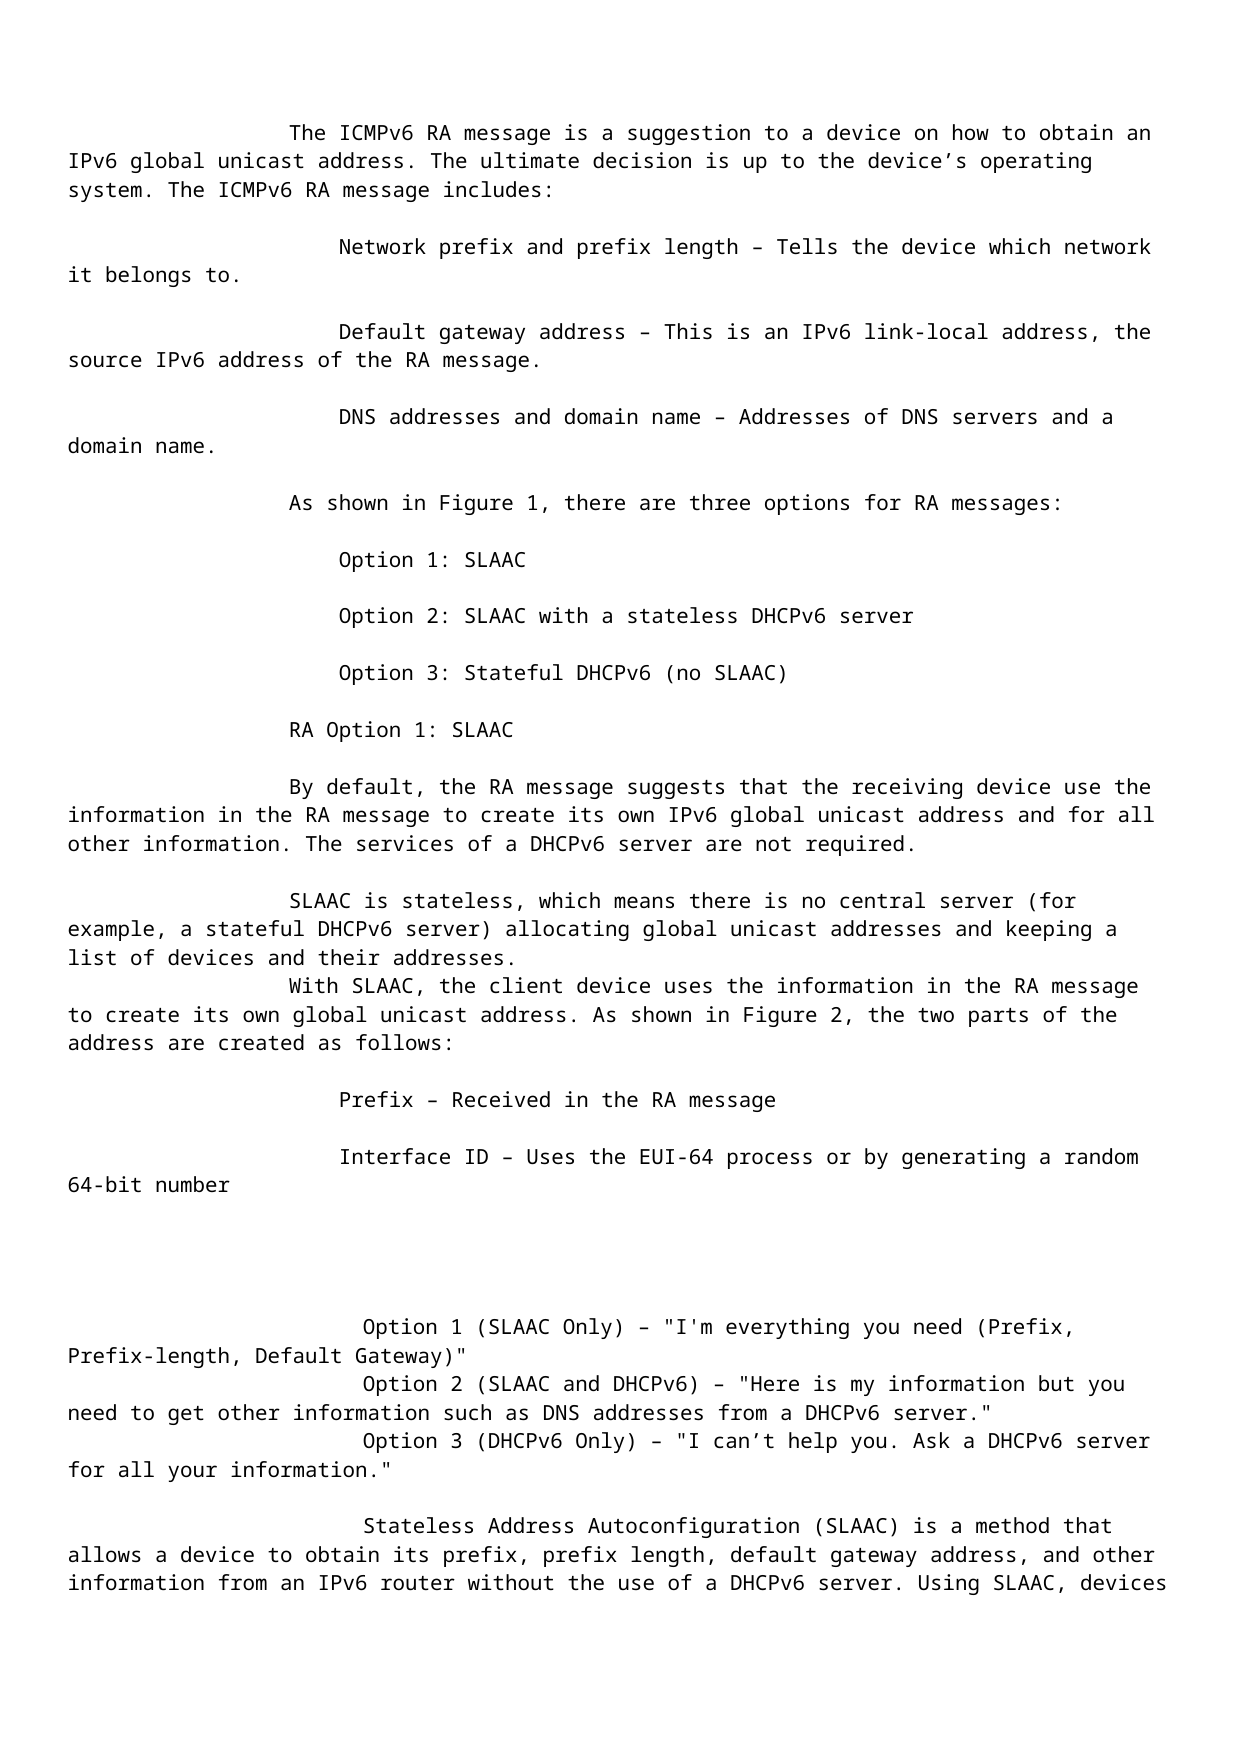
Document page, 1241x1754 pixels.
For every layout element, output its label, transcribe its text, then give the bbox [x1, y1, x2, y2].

text Option 3 (DHCPv6 Only) – "I can’t help you. Ask a DHCPv6 server for all your information." [67, 1426, 1173, 1483]
text RA Option 1: SLAAC [67, 715, 1173, 744]
text Option 1 (SLAAC Only) – "I'm everything you need (Prefix, Prefix-length, Default Gateway)" [67, 1312, 1173, 1369]
text Interface ID – Uses the EUI-64 process or by generating a random 64-bit number [67, 1142, 1173, 1199]
text Option 2: SLAAC with a stateless DHCPv6 server [67, 602, 1173, 630]
text As shown in Figure 1, there are three options for RA messages: [67, 488, 1173, 516]
text SLAAC is stateless, which means there is no central server (for example, a stateful DHCPv6 server) allocating global unicast addresses and keeping a list of devices and their addresses. [67, 886, 1173, 971]
text With SLAAC, the client device uses the information in the RA message to create its own global unicast address. As shown in Figure 2, the two parts of the address are created as follows: [67, 971, 1173, 1057]
text DNS addresses and domain name – Addresses of DNS servers and a domain name. [67, 402, 1173, 459]
text Option 3: Stateful DHCPv6 (no SLAAC) [67, 658, 1173, 687]
text Option 1: SLAAC [67, 545, 1173, 573]
text The ICMPv6 RA message is a suggestion to a device on how to obtain an IPv6 global unicast address. The ultimate decision is up to the device’s operating system. The ICMPv6 RA message includes: [67, 118, 1173, 203]
text By default, the RA message suggests that the receiving device use the information in the RA message to create its own IPv6 global unicast address and for all other information. The services of a DHCPv6 server are not required. [67, 772, 1173, 857]
text Option 2 (SLAAC and DHCPv6) – "Here is my information but you need to get other information such as DNS addresses from a DHCPv6 server." [67, 1369, 1173, 1426]
text Prefix – Received in the RA message [67, 1085, 1173, 1113]
text Default gateway address – This is an IPv6 link-local address, the source IPv6 address of the RA message. [67, 317, 1173, 374]
text Network prefix and prefix length – Tells the device which network it belongs to. [67, 232, 1173, 289]
text Stateless Address Autoconfiguration (SLAAC) is a method that allows a device to obtain its prefix, prefix length, default gateway address, and other information from an IPv6 router without the use of a DHCPv6 server. Using SLAAC, devices [67, 1512, 1173, 1597]
